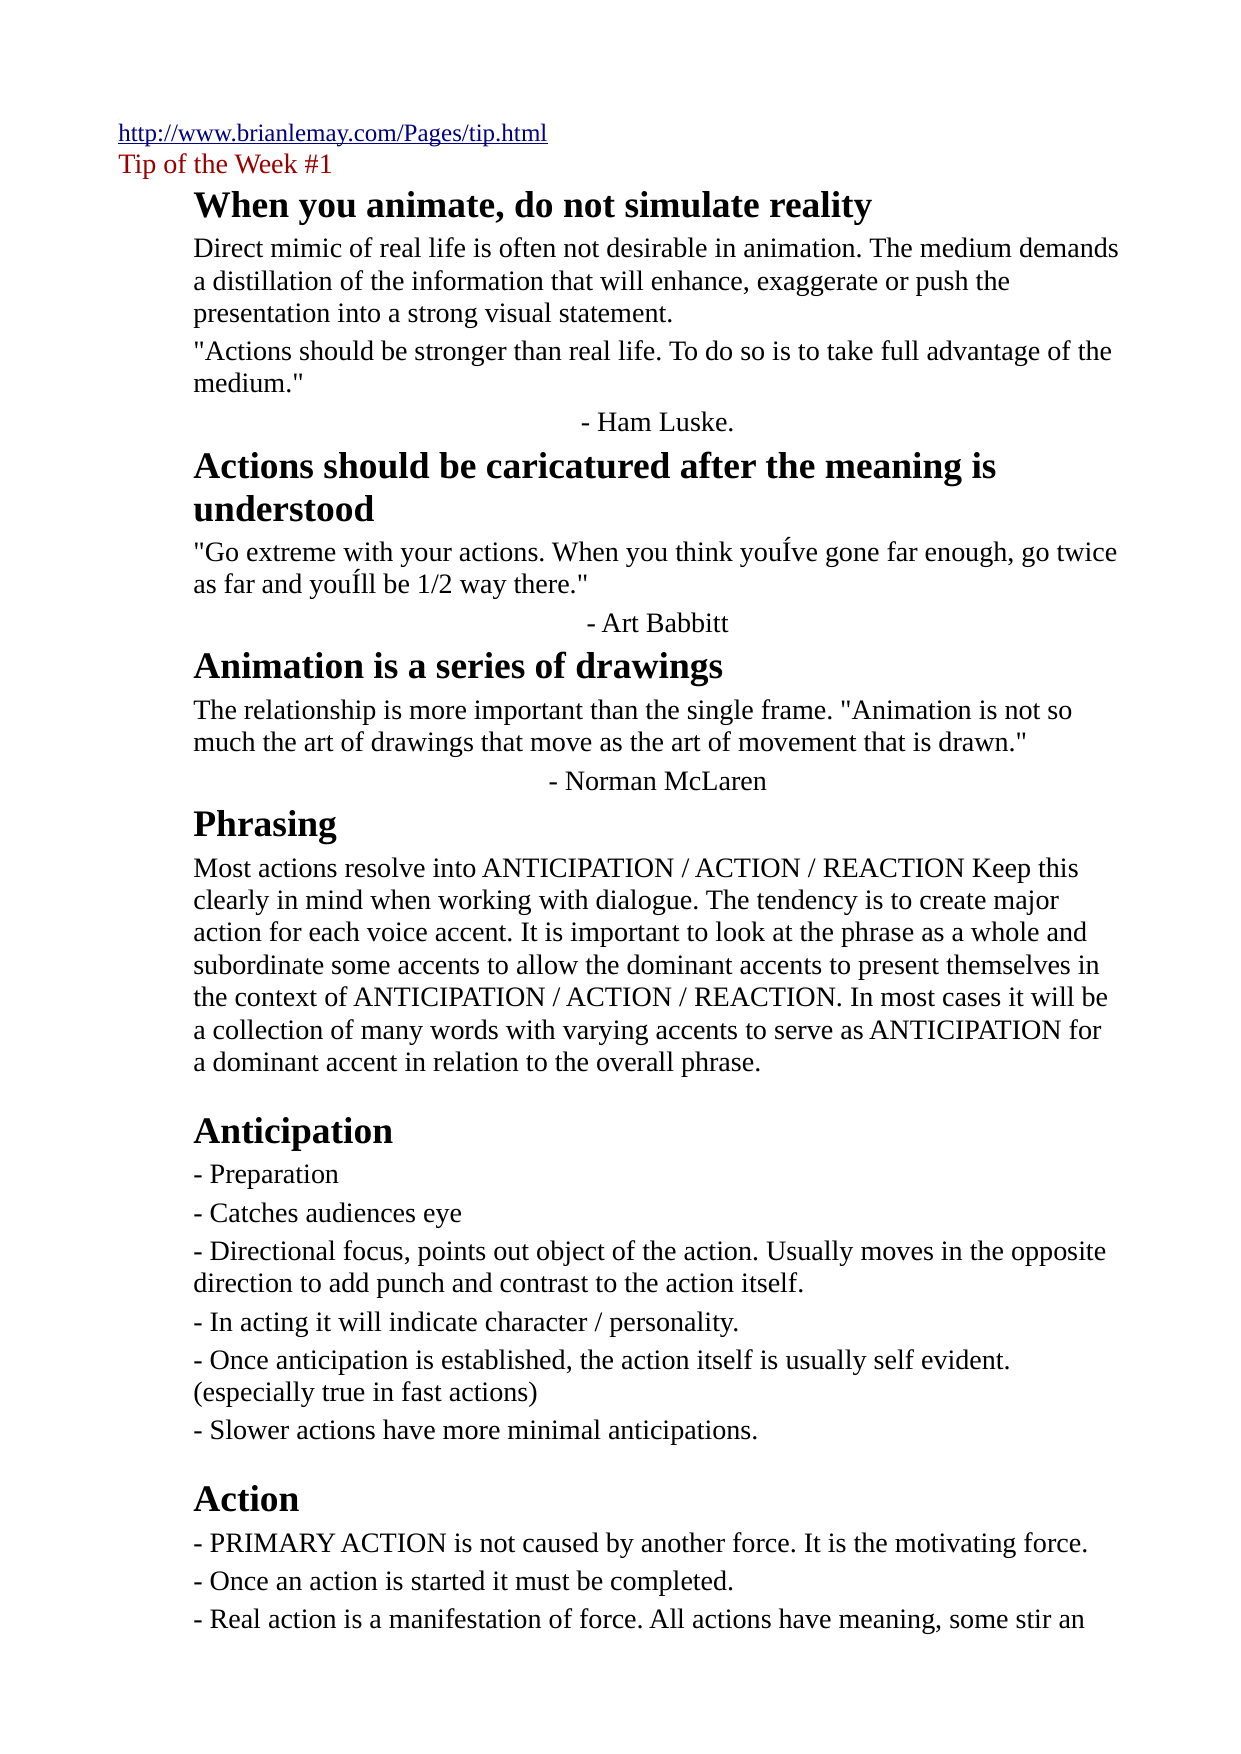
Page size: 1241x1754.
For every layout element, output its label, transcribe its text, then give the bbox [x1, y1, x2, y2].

text Anticipation [193, 1108, 1122, 1152]
text Direct mimic of real life is often not desirable in animation. The medium demands a distillation of the information that will enhance, exaggerate or push the presentation into a strong visual statement. [193, 231, 1122, 328]
text - Art Babbitt [193, 606, 1122, 638]
text Most actions resolve into ANTICIPATION / ACTION / REACTION Keep this clearly in mind when working with dialogue. The tendency is to create major action for each voice accent. It is important to look at the phrase as a whole and subordinate some accents to allow the dominant accents to present themselves in the context of ANTICIPATION / ACTION / REACTION. In most cases it will be a collection of many words with varying accents to serve as ANTICIPATION for a dominant accent in relation to the overall phrase. [193, 851, 1122, 1077]
text - Catches audiences eye [193, 1196, 1122, 1228]
text Animation is a series of drawings [193, 644, 1122, 687]
text http://www.brianlemay.com/Pages/tip.html [118, 118, 1122, 147]
text The relationship is more important than the single frame. "Animation is not so much the art of drawings that move as the art of movement that is drawn." [193, 693, 1122, 758]
text - Slower actions have more minimal anticipations. [193, 1413, 1122, 1446]
text "Go extreme with your actions. When you think youÍve gone far enough, go twice as far and youÍll be 1/2 way there." [193, 535, 1122, 600]
text - Once an action is started it must be completed. [193, 1564, 1122, 1596]
text - Directional focus, points out object of the action. Usually moves in the opposite direction to add punch and contrast to the action itself. [193, 1234, 1122, 1299]
text - Norman McLaren [193, 763, 1122, 796]
text - Once anticipation is established, the action itself is usually self evident. (especially true in fast actions) [193, 1343, 1122, 1408]
text "Actions should be stronger than real life. To do so is to take full advantage of the medium." [193, 334, 1122, 399]
text - Ham Luske. [193, 405, 1122, 437]
text Tip of the Week #1 [118, 147, 1122, 179]
text - Real action is a manifestation of force. All actions have meaning, some stir an [193, 1602, 1122, 1635]
text - Preparation [193, 1157, 1122, 1190]
text Action [193, 1477, 1122, 1520]
text - In acting it will indicate character / personality. [193, 1304, 1122, 1337]
text Actions should be caricatured after the meaning is understood [193, 443, 1122, 529]
text Phrasing [193, 802, 1122, 845]
text - PRIMARY ACTION is not caused by another force. It is the motivating force. [193, 1526, 1122, 1558]
text When you animate, do not simulate reality [193, 182, 1122, 225]
